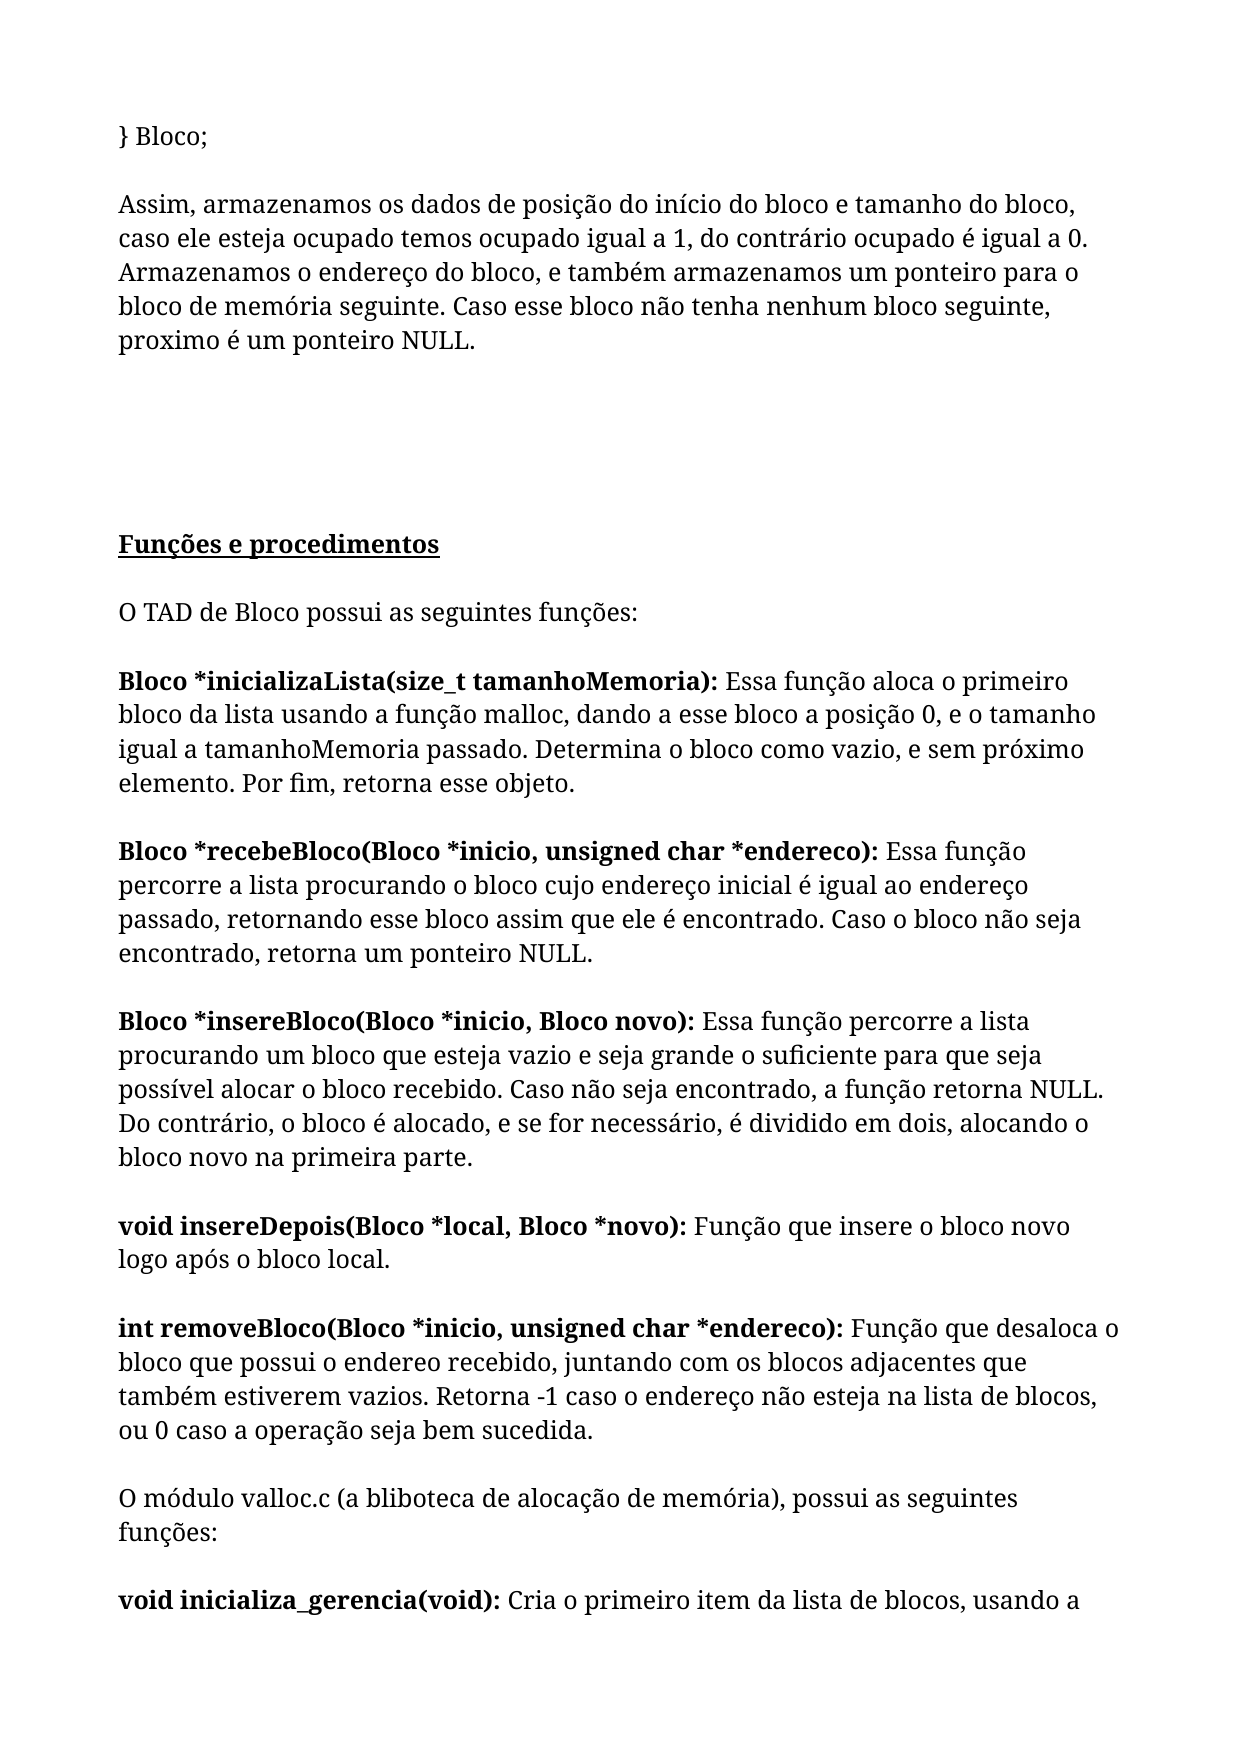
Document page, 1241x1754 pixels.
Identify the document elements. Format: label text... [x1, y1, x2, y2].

text O módulo valloc.c (a bliboteca de alocação de memória), possui as seguintes funções: [118, 1481, 1122, 1549]
text int removeBloco(Bloco *inicio, unsigned char *endereco): Função que desaloca o bloco que possui o endereo recebido, juntando com os blocos adjacentes que também estiverem vazios. Retorna -1 caso o endereço não esteja na lista de blocos, ou 0 caso a operação seja bem sucedida. [118, 1310, 1122, 1447]
text Assim, armazenamos os dados de posição do início do bloco e tamanho do bloco, caso ele esteja ocupado temos ocupado igual a 1, do contrário ocupado é igual a 0. Armazenamos o endereço do bloco, e também armazenamos um ponteiro para o bloco de memória seguinte. Caso esse bloco não tenha nenhum bloco seguinte, proximo é um ponteiro NULL. [118, 186, 1122, 357]
text void insereDepois(Bloco *local, Bloco *novo): Função que insere o bloco novo logo após o bloco local. [118, 1208, 1122, 1276]
text Bloco *inicializaLista(size_t tamanhoMemoria): Essa função aloca o primeiro bloco da lista usando a função malloc, dando a esse bloco a posição 0, e o tamanho igual a tamanhoMemoria passado. Determina o bloco como vazio, e sem próximo elemento. Por fim, retorna esse objeto. [118, 663, 1122, 799]
text Funções e procedimentos [118, 527, 1122, 561]
text void inicializa_gerencia(void): Cria o primeiro item da lista de blocos, usando a [118, 1583, 1122, 1617]
text Bloco *insereBloco(Bloco *inicio, Bloco novo): Essa função percorre a lista procurando um bloco que esteja vazio e seja grande o suficiente para que seja possível alocar o bloco recebido. Caso não seja encontrado, a função retorna NULL. Do contrário, o bloco é alocado, e se for necessário, é dividido em dois, alocando o bloco novo na primeira parte. [118, 1004, 1122, 1174]
text } Bloco; [118, 118, 1122, 152]
text Bloco *recebeBloco(Bloco *inicio, unsigned char *endereco): Essa função percorre a lista procurando o bloco cujo endereço inicial é igual ao endereço passado, retornando esse bloco assim que ele é encontrado. Caso o bloco não seja encontrado, retorna um ponteiro NULL. [118, 833, 1122, 970]
text O TAD de Bloco possui as seguintes funções: [118, 595, 1122, 629]
